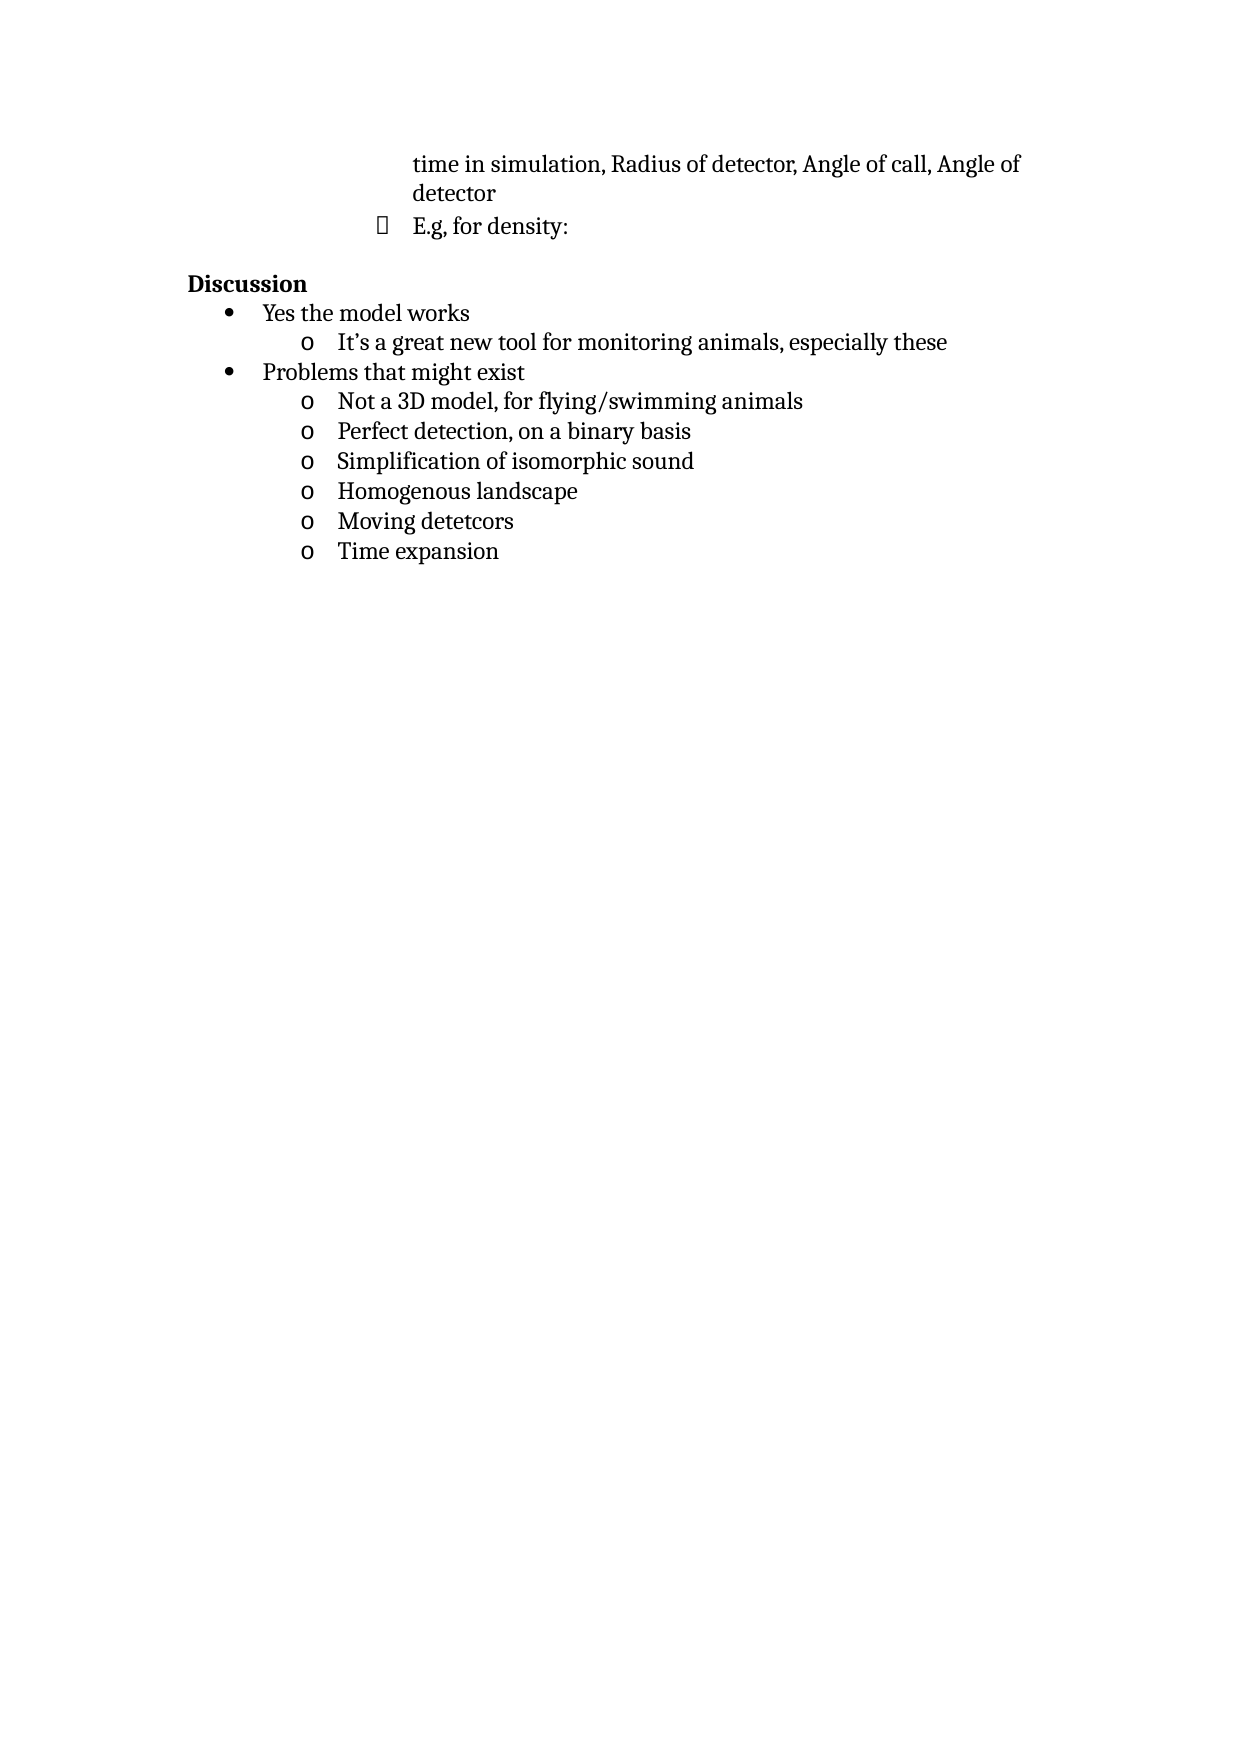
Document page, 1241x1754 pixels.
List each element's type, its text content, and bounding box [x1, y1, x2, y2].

list Simplification of isomorphic sound [300, 447, 1053, 477]
list Time expansion [300, 537, 1053, 567]
list time in simulation, Radius of detector, Angle of call, Angle of detector [375, 150, 1053, 207]
list Not a 3D model, for flying/swimming animals [300, 387, 1053, 417]
text Discussion [187, 270, 1053, 299]
list Perfect detection, on a binary basis [300, 417, 1053, 447]
list It’s a great new tool for monitoring animals, especially these [300, 328, 1053, 358]
list Homogenous landscape [300, 477, 1053, 507]
list Yes the model works [225, 299, 1053, 328]
list Moving detetcors [300, 507, 1053, 537]
list Problems that might exist [225, 358, 1053, 387]
list E.g, for density: [375, 207, 1053, 242]
